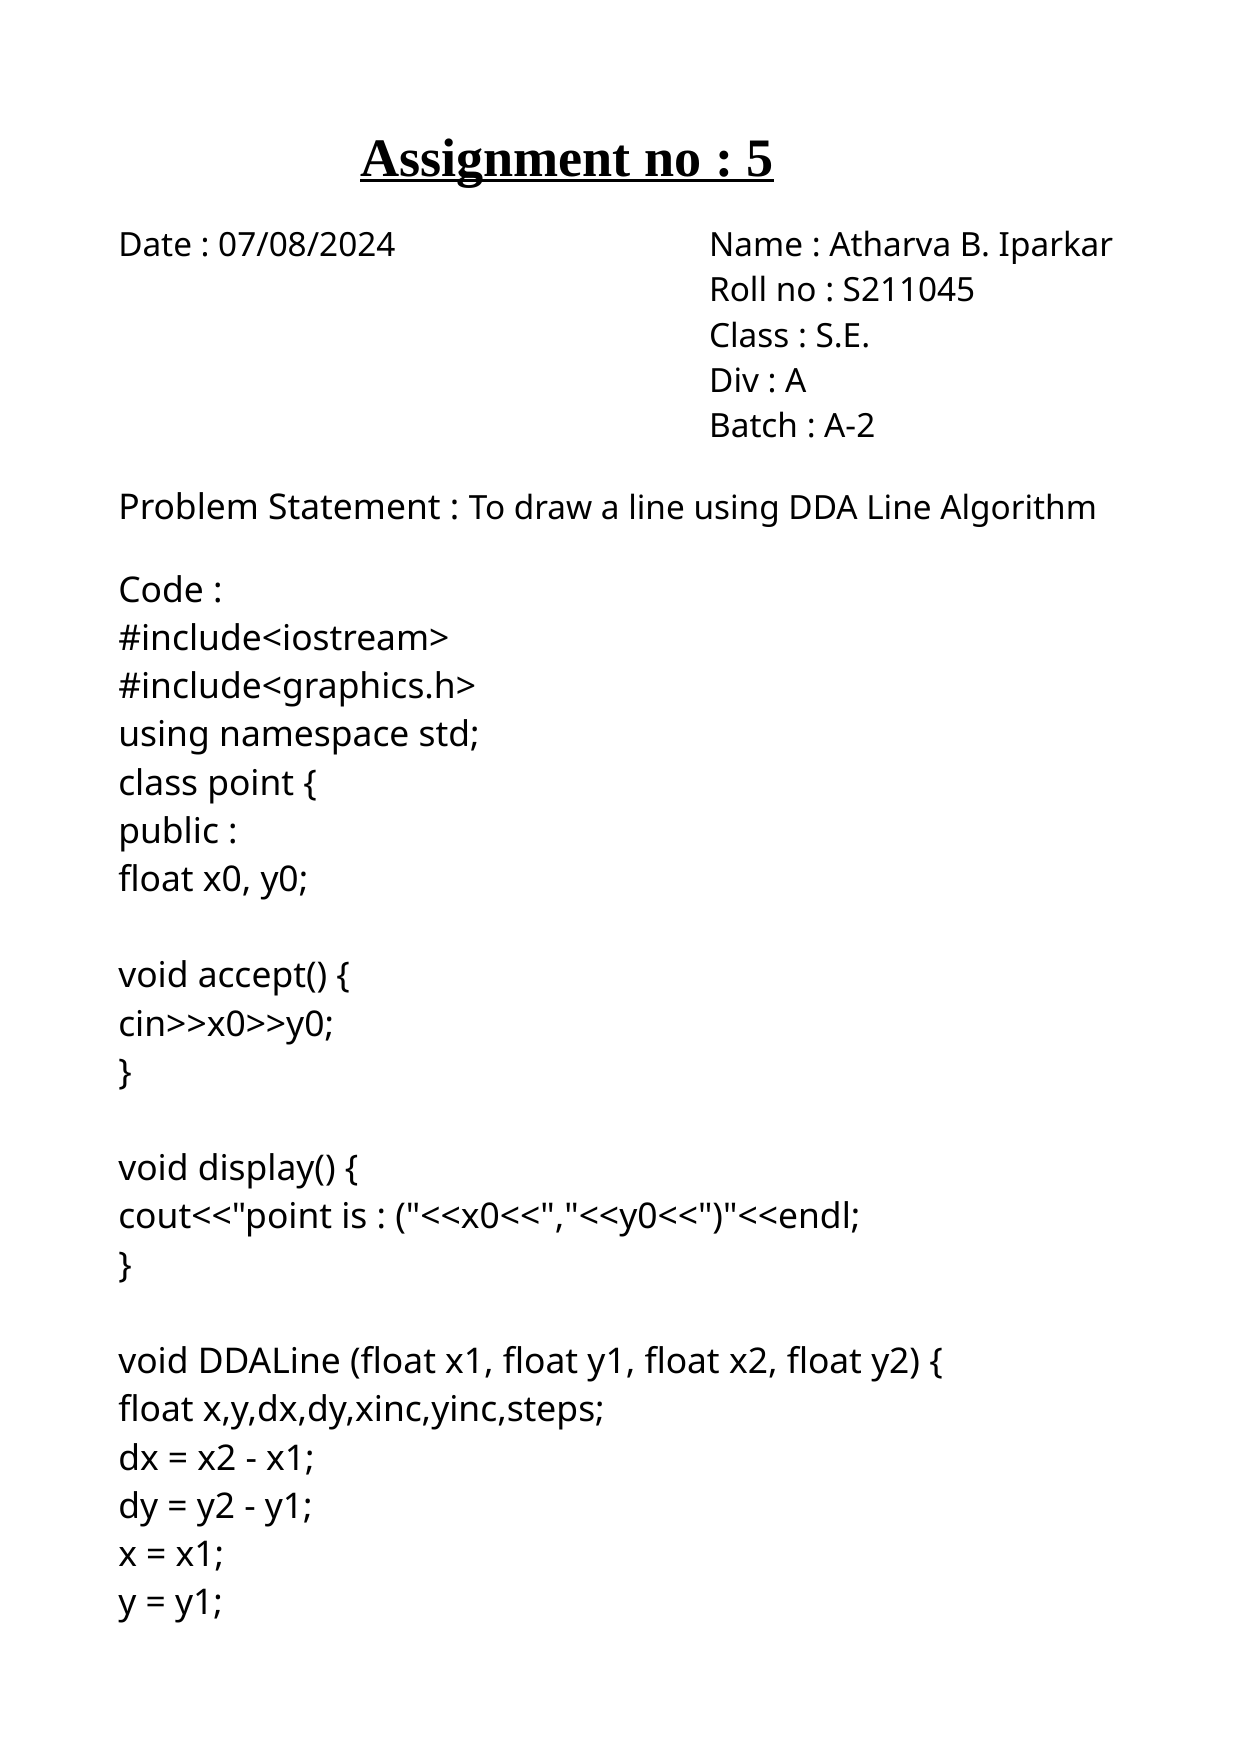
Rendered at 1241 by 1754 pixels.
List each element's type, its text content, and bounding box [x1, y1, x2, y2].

text Assignment no : 5 [118, 118, 1122, 192]
text void display() { [118, 1143, 1122, 1191]
text #include<iostream> [118, 612, 1122, 661]
text y = y1; [118, 1577, 1122, 1625]
text void DDALine (float x1, float y1, float x2, float y2) { [118, 1336, 1122, 1384]
text Roll no : S211045 [118, 266, 1122, 311]
text dy = y2 - y1; [118, 1480, 1122, 1529]
text float x,y,dx,dy,xinc,yinc,steps; [118, 1384, 1122, 1432]
text Class : S.E. [118, 311, 1122, 357]
text Problem Statement : To draw a line using DDA Line Algorithm [118, 482, 1122, 530]
text } [118, 1046, 1122, 1094]
text float x0, y0; [118, 853, 1122, 902]
text Div : A [118, 357, 1122, 402]
text Batch : A-2 [118, 402, 1122, 448]
text Date : 07/08/2024 Name : Atharva B. Iparkar [118, 221, 1122, 266]
text using namespace std; [118, 709, 1122, 757]
text class point { [118, 757, 1122, 805]
text dx = x2 - x1; [118, 1432, 1122, 1480]
text #include<graphics.h> [118, 661, 1122, 709]
text Code : [118, 564, 1122, 612]
text x = x1; [118, 1529, 1122, 1577]
text public : [118, 805, 1122, 853]
text cin>>x0>>y0; [118, 998, 1122, 1046]
text } [118, 1239, 1122, 1287]
text void accept() { [118, 950, 1122, 998]
text cout<<"point is : ("<<x0<<","<<y0<<")"<<endl; [118, 1191, 1122, 1239]
